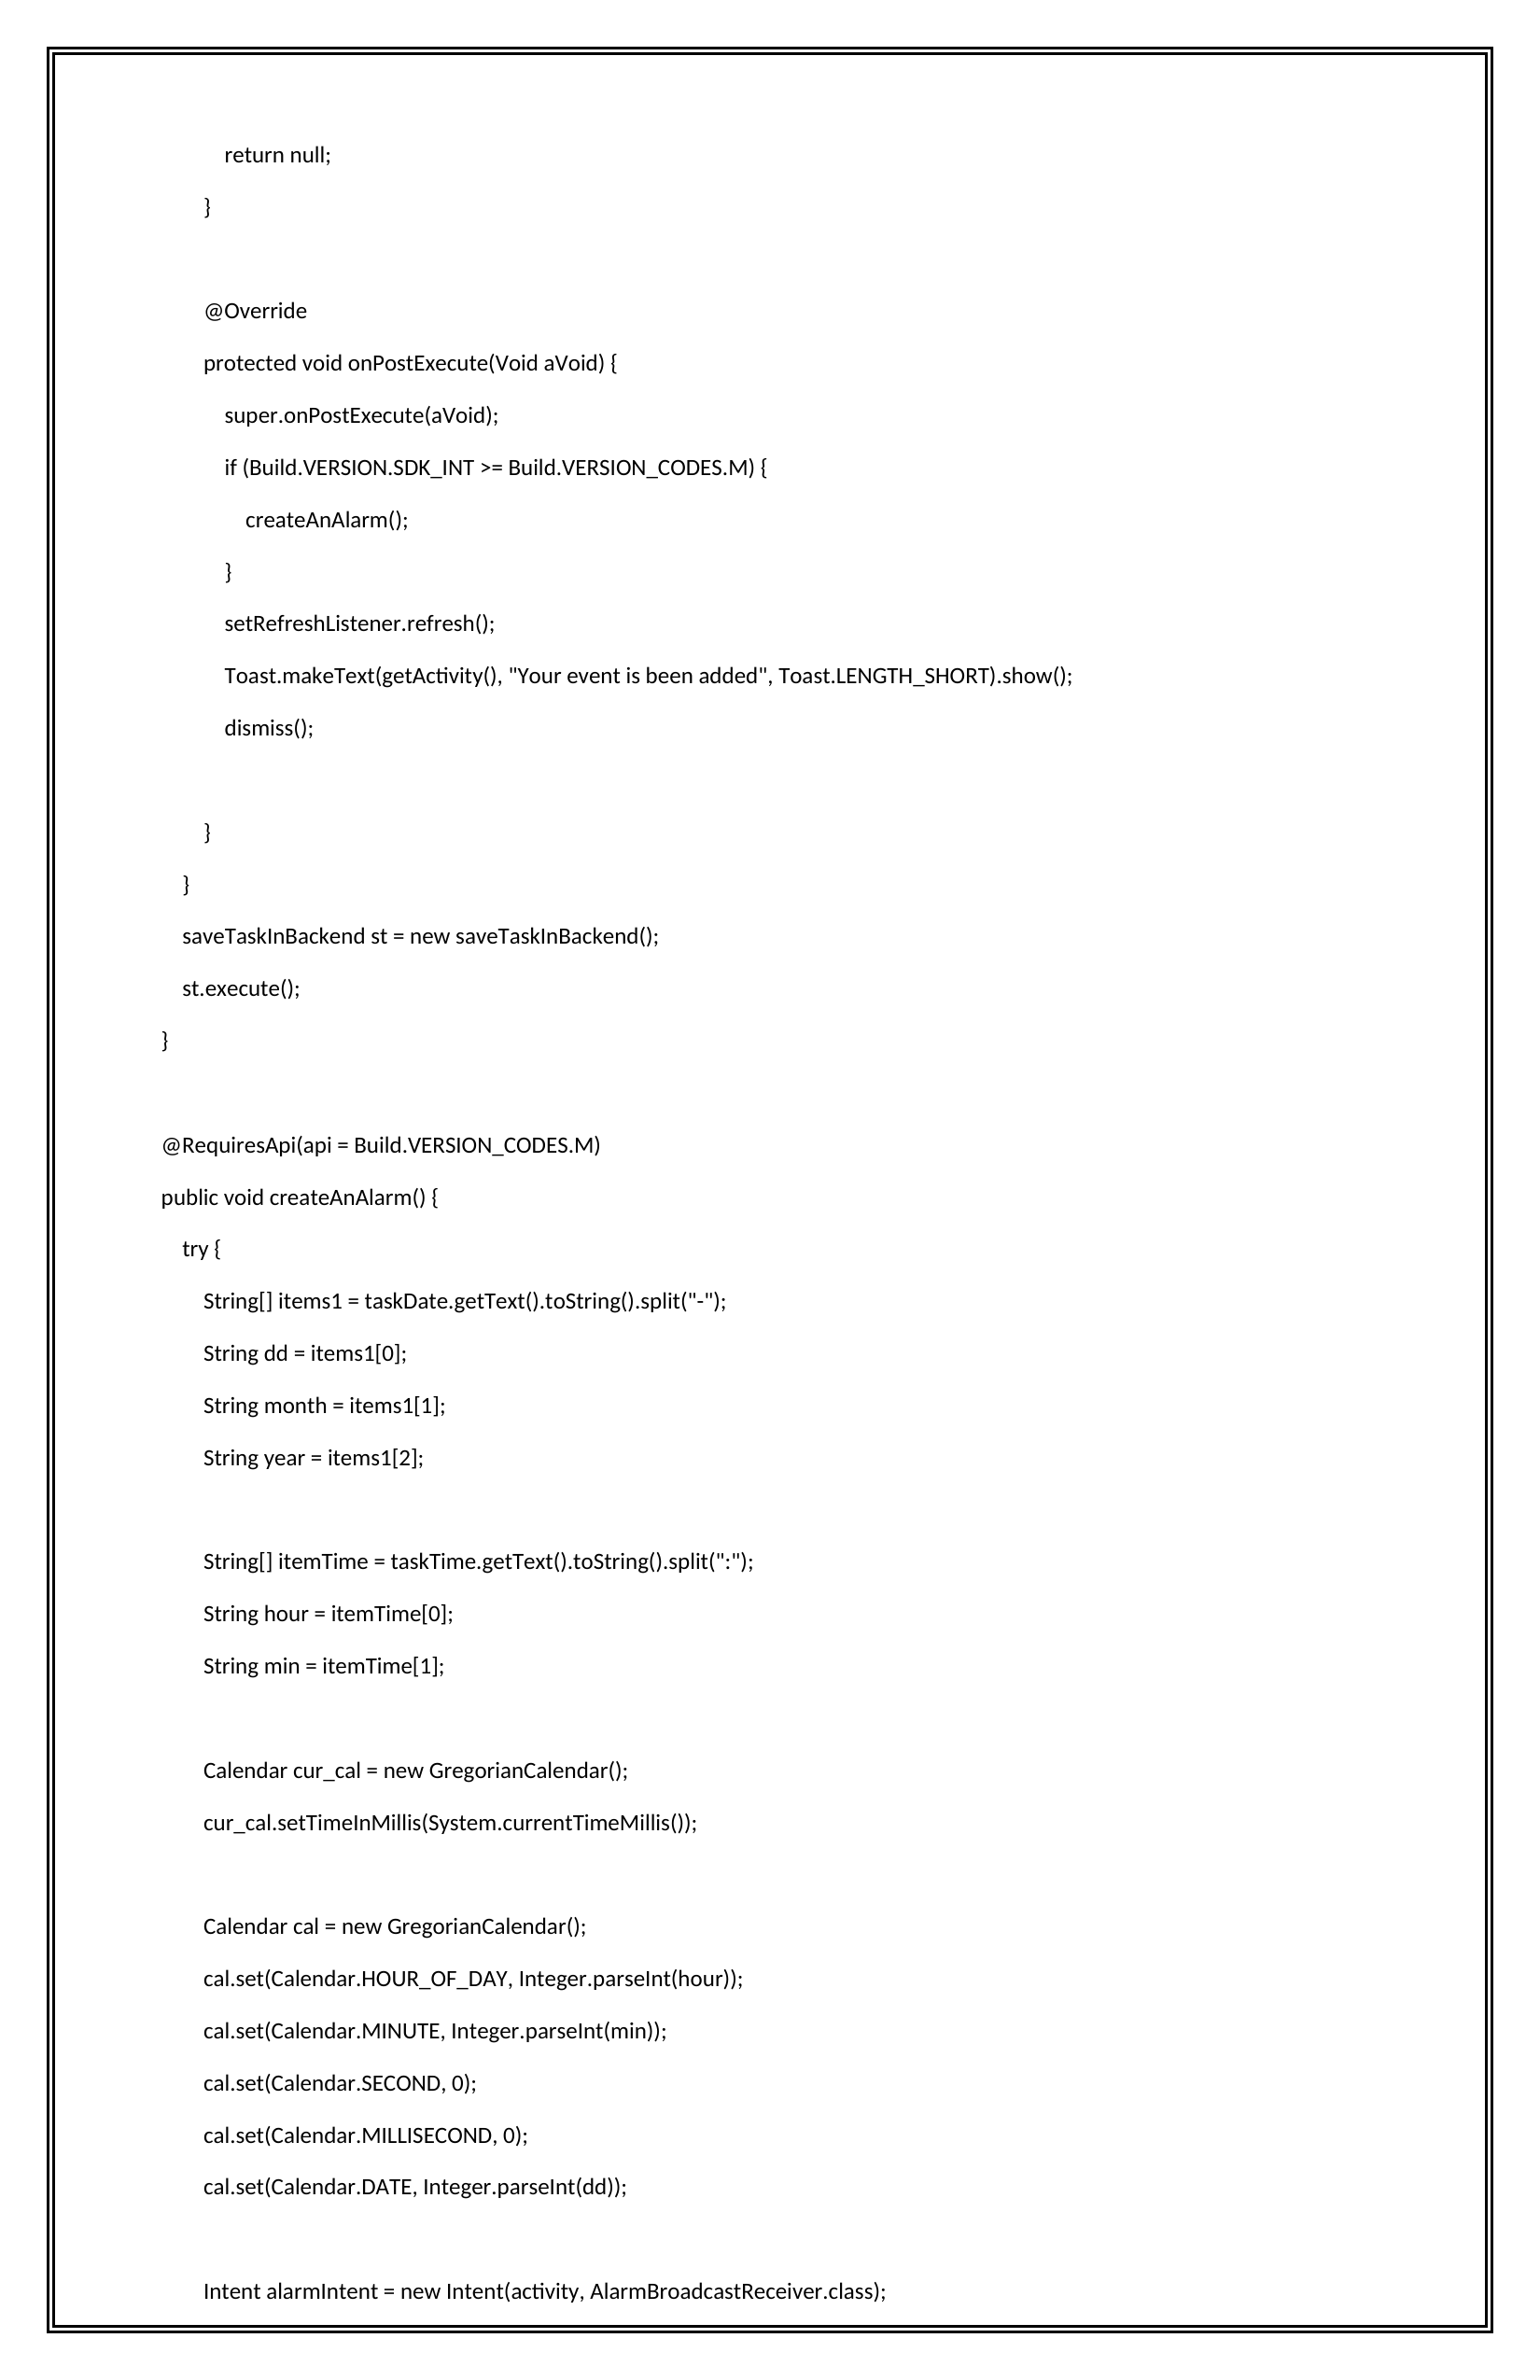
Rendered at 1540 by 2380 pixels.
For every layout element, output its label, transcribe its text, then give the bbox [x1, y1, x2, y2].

text protected void onPostExecute(Void aVoid) { [140, 348, 1400, 377]
text try { [140, 1234, 1400, 1263]
text dismiss(); [140, 713, 1400, 742]
text Calendar cal = new GregorianCalendar(); [140, 1911, 1400, 1940]
text st.execute(); [140, 973, 1400, 1002]
text cal.set(Calendar.MILLISECOND, 0); [140, 2121, 1400, 2149]
text } [140, 818, 1400, 846]
text @RequiresApi(api = Build.VERSION_CODES.M) [140, 1130, 1400, 1158]
text String month = items1[1]; [140, 1391, 1400, 1420]
text cal.set(Calendar.HOUR_OF_DAY, Integer.parseInt(hour)); [140, 1964, 1400, 1993]
text cal.set(Calendar.DATE, Integer.parseInt(dd)); [140, 2172, 1400, 2201]
text if (Build.VERSION.SDK_INT >= Build.VERSION_CODES.M) { [140, 453, 1400, 482]
text @Override [140, 296, 1400, 325]
text String year = items1[2]; [140, 1443, 1400, 1471]
text cal.set(Calendar.MINUTE, Integer.parseInt(min)); [140, 2016, 1400, 2045]
text saveTaskInBackend st = new saveTaskInBackend(); [140, 921, 1400, 950]
text cur_cal.setTimeInMillis(System.currentTimeMillis()); [140, 1808, 1400, 1836]
text String hour = itemTime[0]; [140, 1599, 1400, 1628]
text } [140, 192, 1400, 220]
text Intent alarmIntent = new Intent(activity, AlarmBroadcastReceiver.class); [140, 2276, 1400, 2305]
text String[] itemTime = taskTime.getText().toString().split(":"); [140, 1547, 1400, 1575]
text setRefreshListener.refresh(); [140, 609, 1400, 637]
text String[] items1 = taskDate.getText().toString().split("-"); [140, 1286, 1400, 1315]
text cal.set(Calendar.SECOND, 0); [140, 2068, 1400, 2096]
text createAnAlarm(); [140, 505, 1400, 533]
text } [140, 1026, 1400, 1055]
text } [140, 870, 1400, 898]
text super.onPostExecute(aVoid); [140, 400, 1400, 429]
text public void createAnAlarm() { [140, 1183, 1400, 1211]
text } [140, 557, 1400, 585]
text return null; [140, 140, 1400, 169]
text String min = itemTime[1]; [140, 1651, 1400, 1680]
text String dd = items1[0]; [140, 1338, 1400, 1367]
text Toast.makeText(getActivity(), "Your event is been added", Toast.LENGTH_SHORT).show(); [140, 661, 1400, 690]
text Calendar cur_cal = new GregorianCalendar(); [140, 1756, 1400, 1784]
